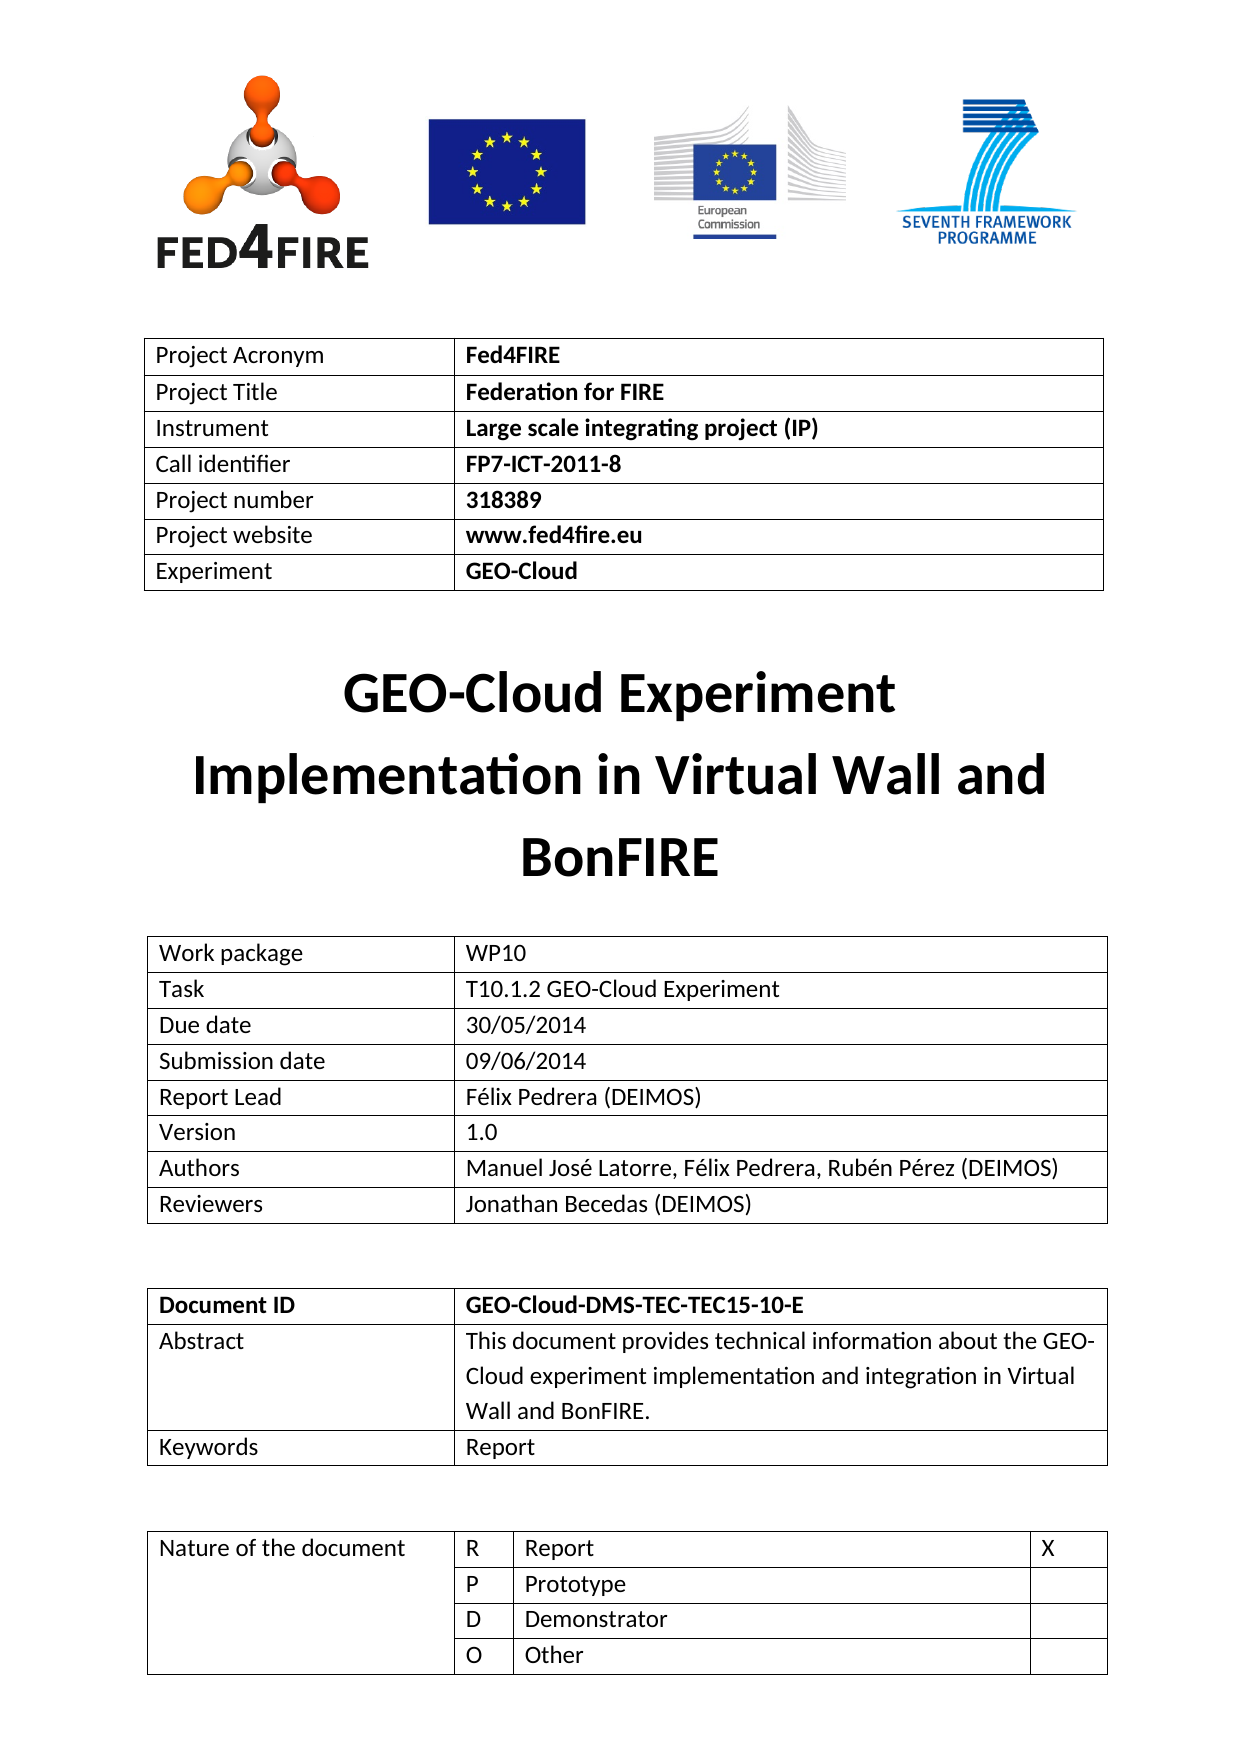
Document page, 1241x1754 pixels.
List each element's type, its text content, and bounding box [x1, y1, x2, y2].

table_header R [455, 1532, 513, 1567]
table_header [632, 74, 868, 273]
table_cell Project Title [145, 376, 454, 411]
table_header Document ID [148, 1289, 454, 1324]
table_cell Version [148, 1116, 454, 1151]
table_header Work package [148, 937, 454, 972]
table_cell GEO-Cloud [455, 555, 1103, 590]
table_cell Jonathan Becedas (DEIMOS) [455, 1188, 1107, 1223]
table_cell Authors [148, 1152, 454, 1187]
table_cell [1031, 1604, 1107, 1638]
table_cell Reviewers [148, 1188, 454, 1223]
table_cell FP7-ICT-2011-8 [455, 448, 1103, 483]
table_header X [1031, 1532, 1107, 1567]
table_cell D [455, 1604, 513, 1638]
table_cell Project website [145, 520, 454, 554]
table_cell www.fed4fire.eu [455, 520, 1103, 554]
table_cell Keywords [148, 1431, 454, 1465]
table_cell Félix Pedrera (DEIMOS) [455, 1081, 1107, 1115]
table_cell Abstract [148, 1325, 454, 1429]
table_cell Manuel José Latorre, Félix Pedrera, Rubén Pérez (DEIMOS) [455, 1152, 1107, 1187]
table_cell Federation for FIRE [455, 376, 1103, 411]
table_header [868, 74, 1104, 273]
table_cell Instrument [145, 412, 454, 447]
table_header Nature of the document [148, 1532, 454, 1674]
text GEO-Cloud Experiment Implementation in Virtual Wall and BonFIRE [148, 656, 1092, 891]
table_cell Prototype [514, 1568, 1030, 1602]
table_cell 318389 [455, 484, 1103, 518]
table_cell Demonstrator [514, 1604, 1030, 1638]
table_cell Task [148, 973, 454, 1008]
table_cell P [455, 1568, 513, 1602]
table_cell Report [455, 1431, 1107, 1465]
table_header [144, 74, 381, 273]
table_cell Large scale integrating project (IP) [455, 412, 1103, 447]
table_cell Project number [145, 484, 454, 518]
table_cell 09/06/2014 [455, 1045, 1107, 1079]
table_cell Due date [148, 1009, 454, 1044]
table_header Fed4FIRE [455, 339, 1103, 375]
table_header WP10 [455, 937, 1107, 972]
table_cell [1031, 1568, 1107, 1602]
table_cell [1031, 1639, 1107, 1674]
table_cell Other [514, 1639, 1030, 1674]
table_cell 30/05/2014 [455, 1009, 1107, 1044]
table_cell Submission date [148, 1045, 454, 1079]
table_cell O [455, 1639, 513, 1674]
table_cell T10.1.2 GEO-Cloud Experiment [455, 973, 1107, 1008]
table_cell Call identifier [145, 448, 454, 483]
table_header Report [514, 1532, 1030, 1567]
table_cell Report Lead [148, 1081, 454, 1115]
table_cell This document provides technical information about the GEO-Cloud experiment implementation and integration in Virtual Wall and BonFIRE. [455, 1325, 1107, 1429]
table_header [381, 74, 632, 273]
table_header Project Acronym [145, 339, 454, 375]
table_header GEO-Cloud-DMS-TEC-TEC15-10-E [455, 1289, 1107, 1324]
table_cell Experiment [145, 555, 454, 590]
table_cell 1.0 [455, 1116, 1107, 1151]
